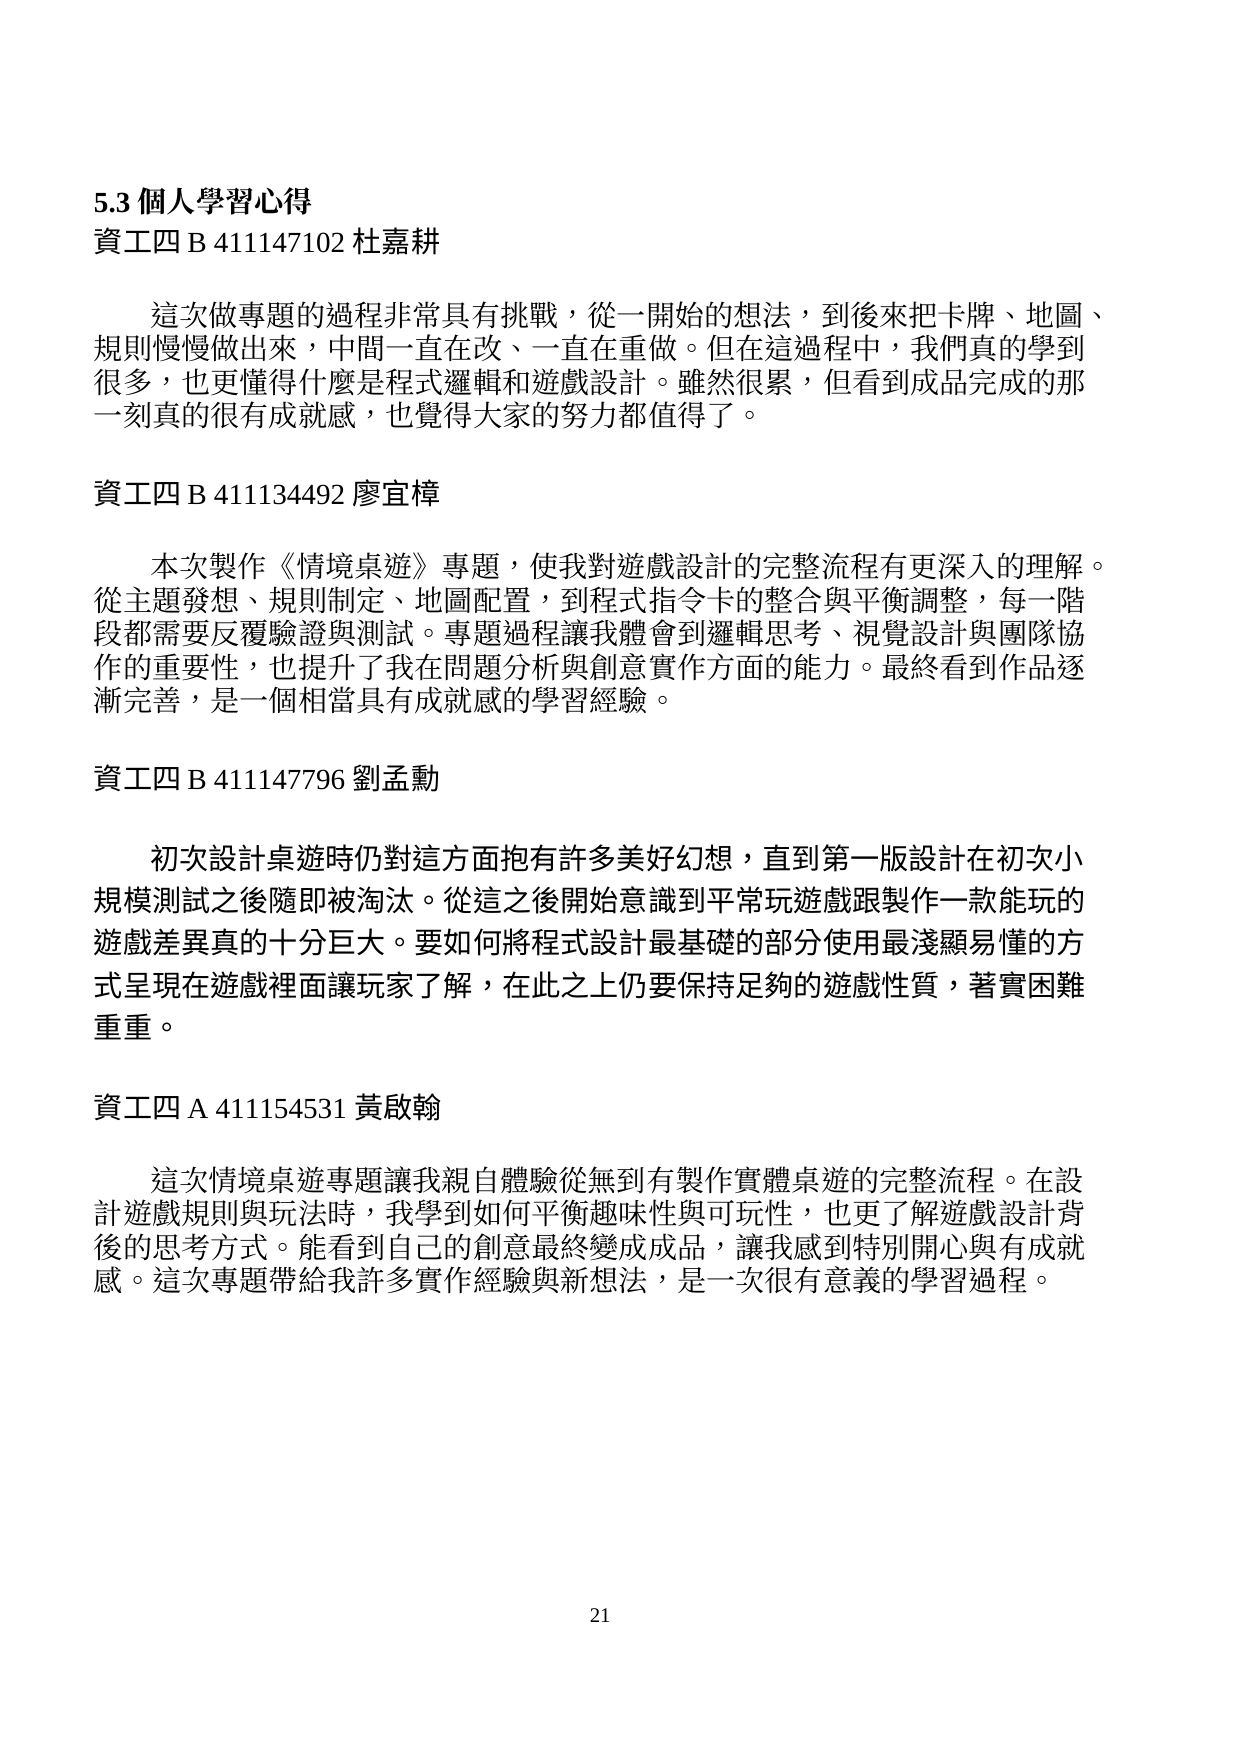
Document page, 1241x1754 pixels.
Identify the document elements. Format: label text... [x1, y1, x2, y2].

text 資工四B 411134492 廖宜樟 [94, 470, 1106, 513]
text 資工四A 411154531 黃啟翰 [94, 1084, 1106, 1126]
text 這次情境桌遊專題讓我親自體驗從無到有製作實體桌遊的完整流程。在設計遊戲規則與玩法時，我學到如何平衡趣味性與可玩性，也更了解遊戲設計背後的思考方式。能看到自己的創意最終變成成品，讓我感到特別開心與有成就感。這次專題帶給我許多實作經驗與新想法，是一次很有意義的學習過程。 [94, 1164, 1106, 1298]
text 本次製作《情境桌遊》專題，使我對遊戲設計的完整流程有更深入的理解。從主題發想、規則制定、地圖配置，到程式指令卡的整合與平衡調整，每一階段都需要反覆驗證與測試。專題過程讓我體會到邏輯思考、視覺設計與團隊協作的重要性，也提升了我在問題分析與創意實作方面的能力。最終看到作品逐漸完善，是一個相當具有成就感的學習經驗。 [94, 550, 1106, 718]
text 資工四B 411147102 杜嘉耕 [94, 219, 1106, 261]
text 初次設計桌遊時仍對這方面抱有許多美好幻想，直到第一版設計在初次小規模測試之後隨即被淘汰。從這之後開始意識到平常玩遊戲跟製作一款能玩的遊戲差異真的十分巨大。要如何將程式設計最基礎的部分使用最淺顯易懂的方式呈現在遊戲裡面讓玩家了解，在此之上仍要保持足夠的遊戲性質，著實困難重重。 [94, 835, 1106, 1047]
text 5.3 個人學習心得 [94, 181, 1106, 219]
text 資工四B 411147796 劉孟勳 [94, 755, 1106, 798]
text 這次做專題的過程非常具有挑戰，從一開始的想法，到後來把卡牌、地圖、規則慢慢做出來，中間一直在改、一直在重做。但在這過程中，我們真的學到很多，也更懂得什麼是程式邏輯和遊戲設計。雖然很累，但看到成品完成的那一刻真的很有成就感，也覺得大家的努力都值得了。 [94, 299, 1106, 433]
